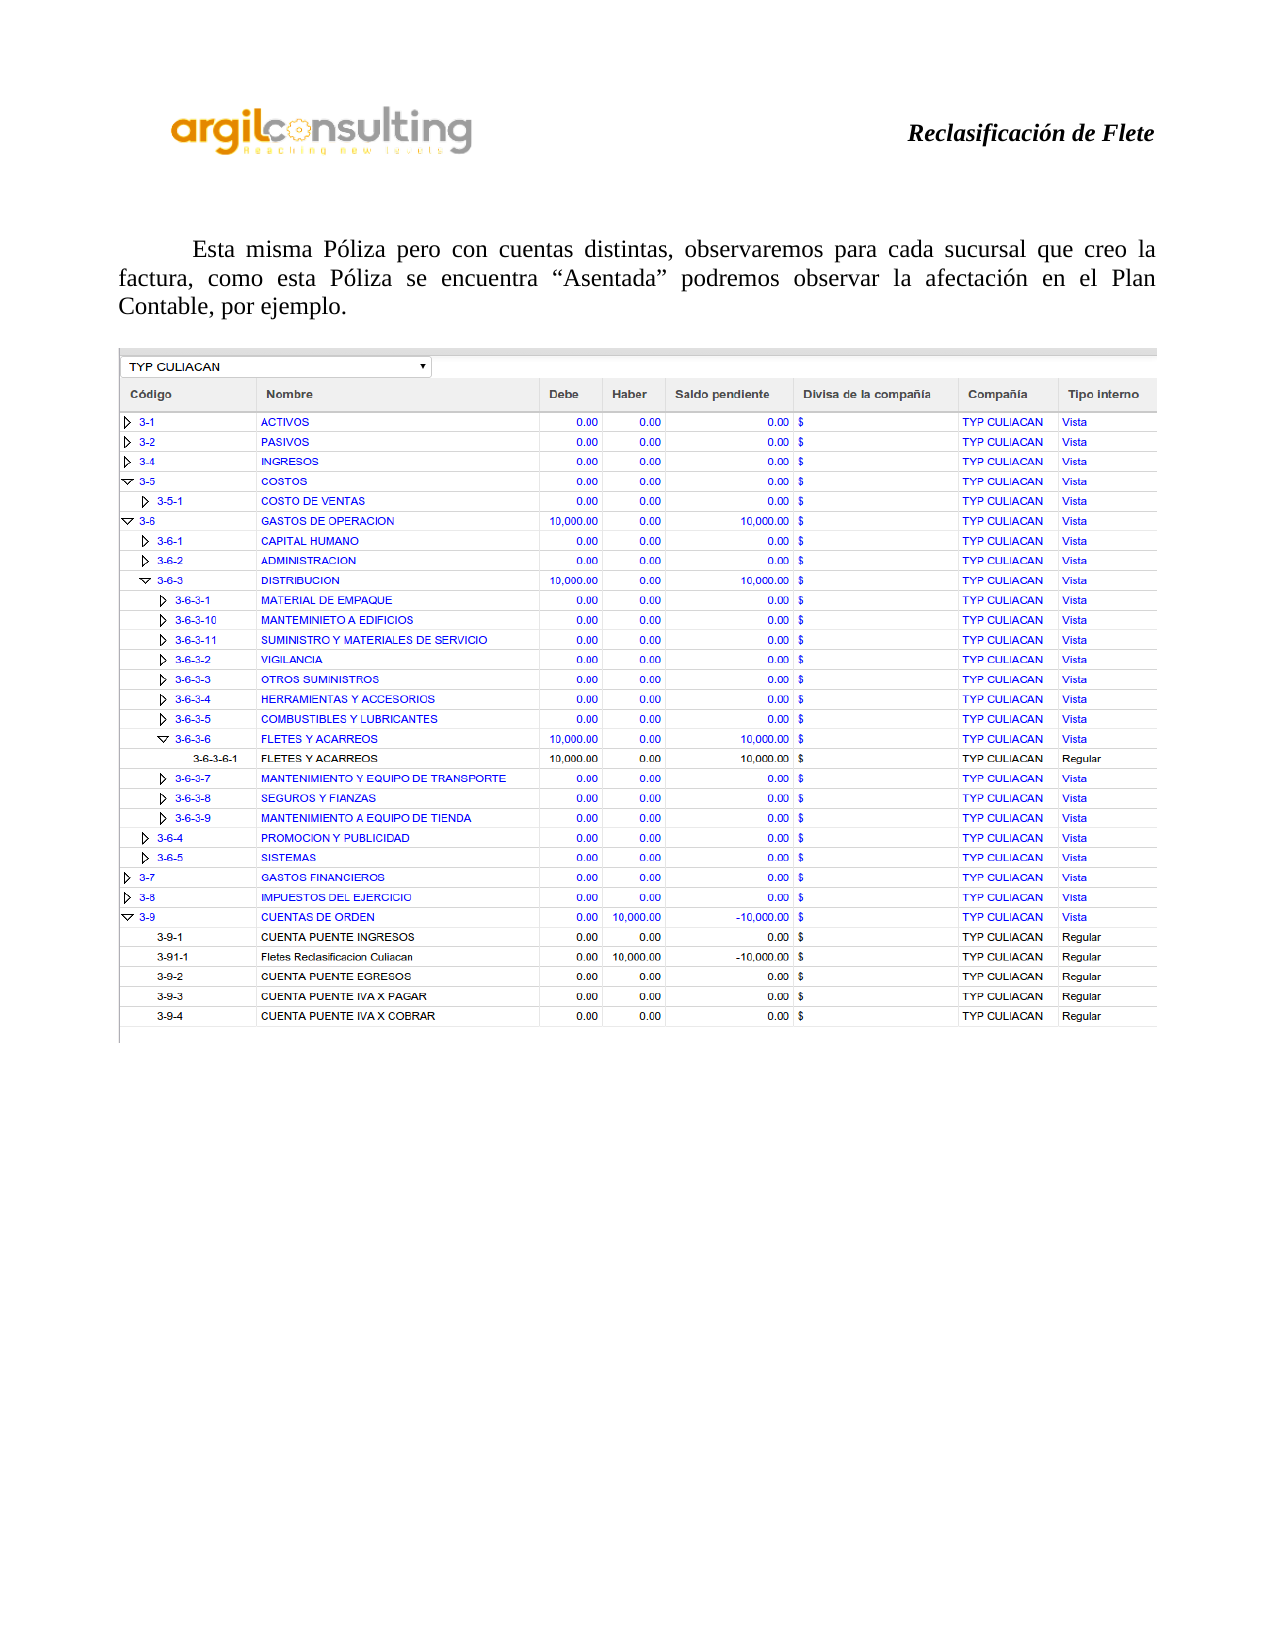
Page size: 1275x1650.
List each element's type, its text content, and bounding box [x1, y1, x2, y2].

picture [153, 99, 487, 161]
text Esta misma Póliza pero con cuentas distintas, observaremos para cada sucursal que creo la factura, como esta Póliza se encuentra “Asentada” podremos observar la afectación en el Plan Contable, por ejemplo. [118, 234, 1157, 320]
picture [118, 348, 1157, 1043]
